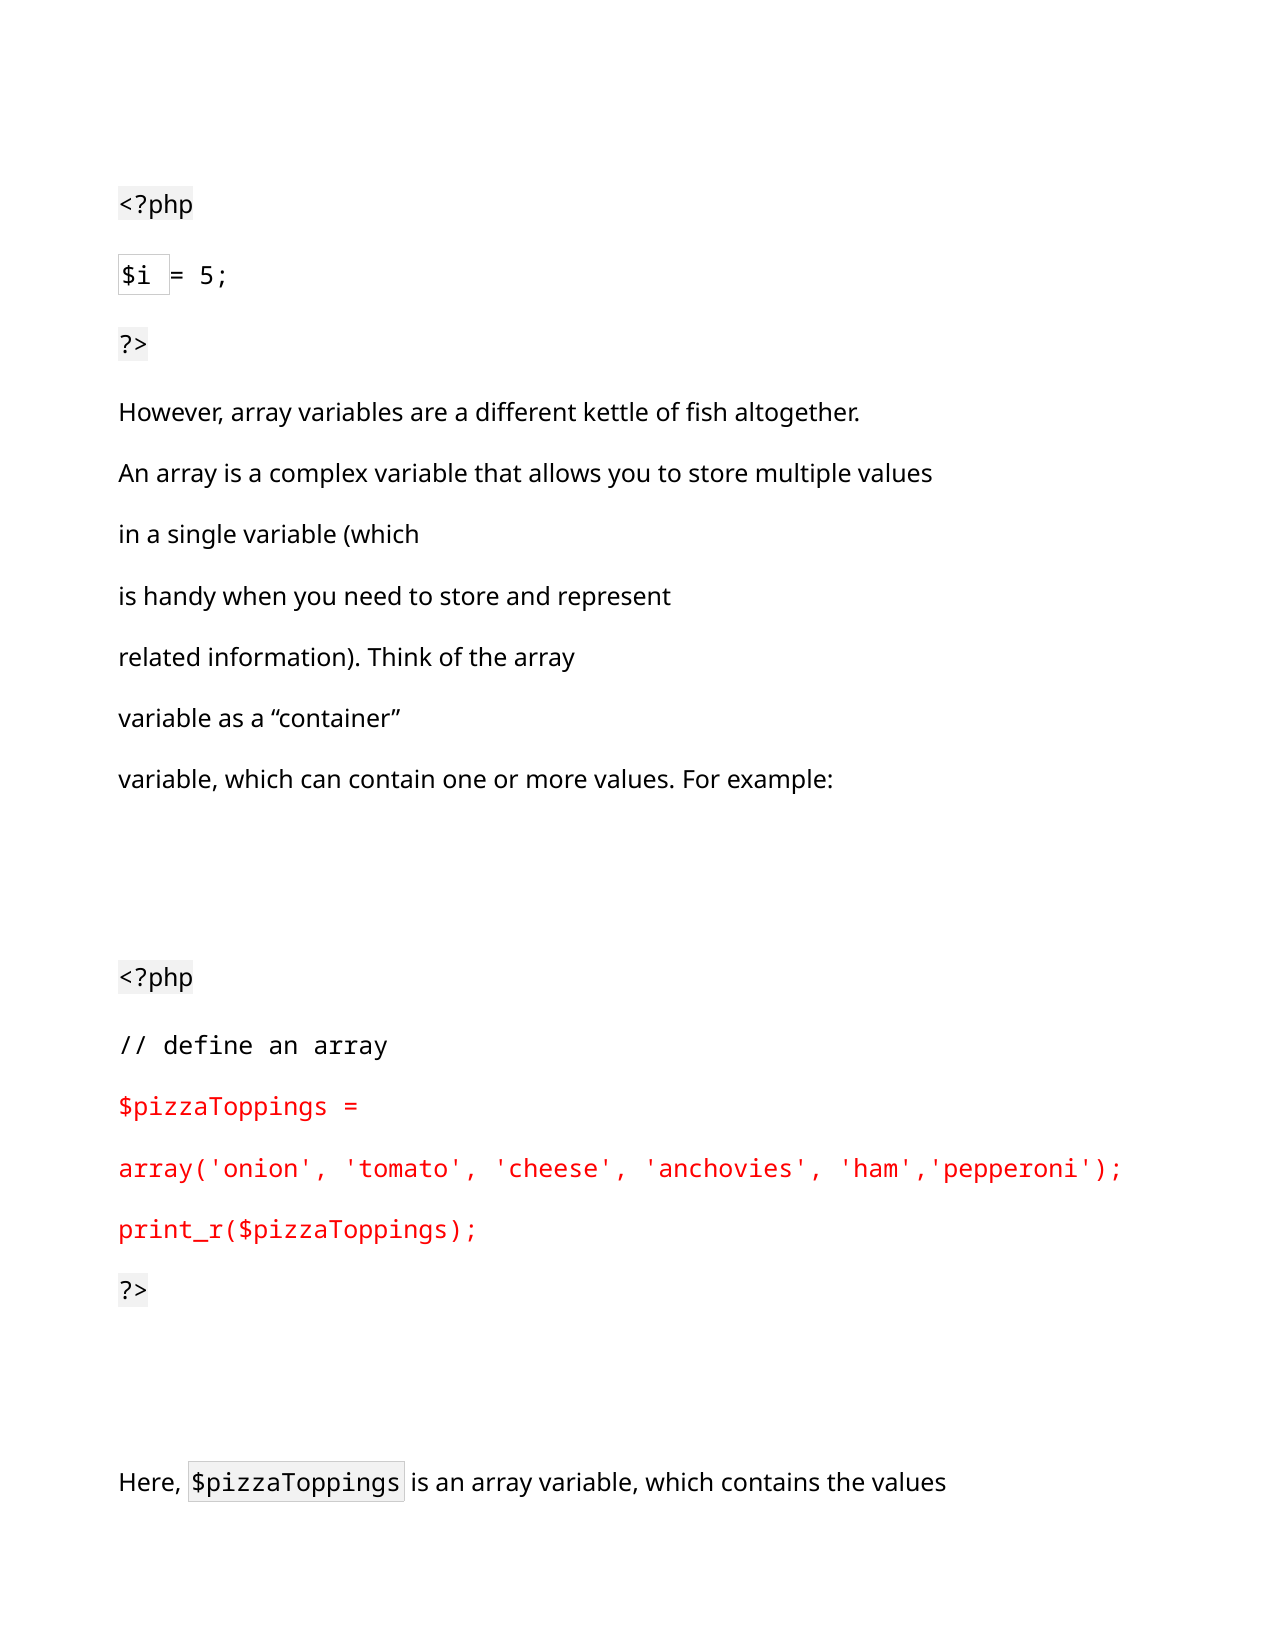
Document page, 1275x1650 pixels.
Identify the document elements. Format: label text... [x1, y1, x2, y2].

text ?> [118, 327, 1157, 361]
text However, array variables are a different kettle of fish altogether. An array is a complex variable that allows you to store multiple values in a single variable (which is handy when you need to store and represent related information). Think of the array variable as a “container” variable, which can contain one or more values. For example: [118, 395, 1157, 796]
text is an array variable, which contains the values [405, 1461, 1157, 1501]
text Here, [118, 1461, 188, 1501]
text ?> [118, 1273, 1157, 1432]
text <?php [118, 823, 1157, 994]
text $i [119, 255, 169, 294]
text = 5; [170, 254, 1157, 294]
text print_r($pizzaToppings); [118, 1212, 1157, 1246]
text <?php [118, 118, 1157, 220]
text // define an array $pizzaToppings = array('onion', 'tomato', 'cheese', 'anchovies', 'ham','pepperoni'); [118, 1028, 1157, 1184]
text $pizzaToppings [189, 1462, 404, 1501]
